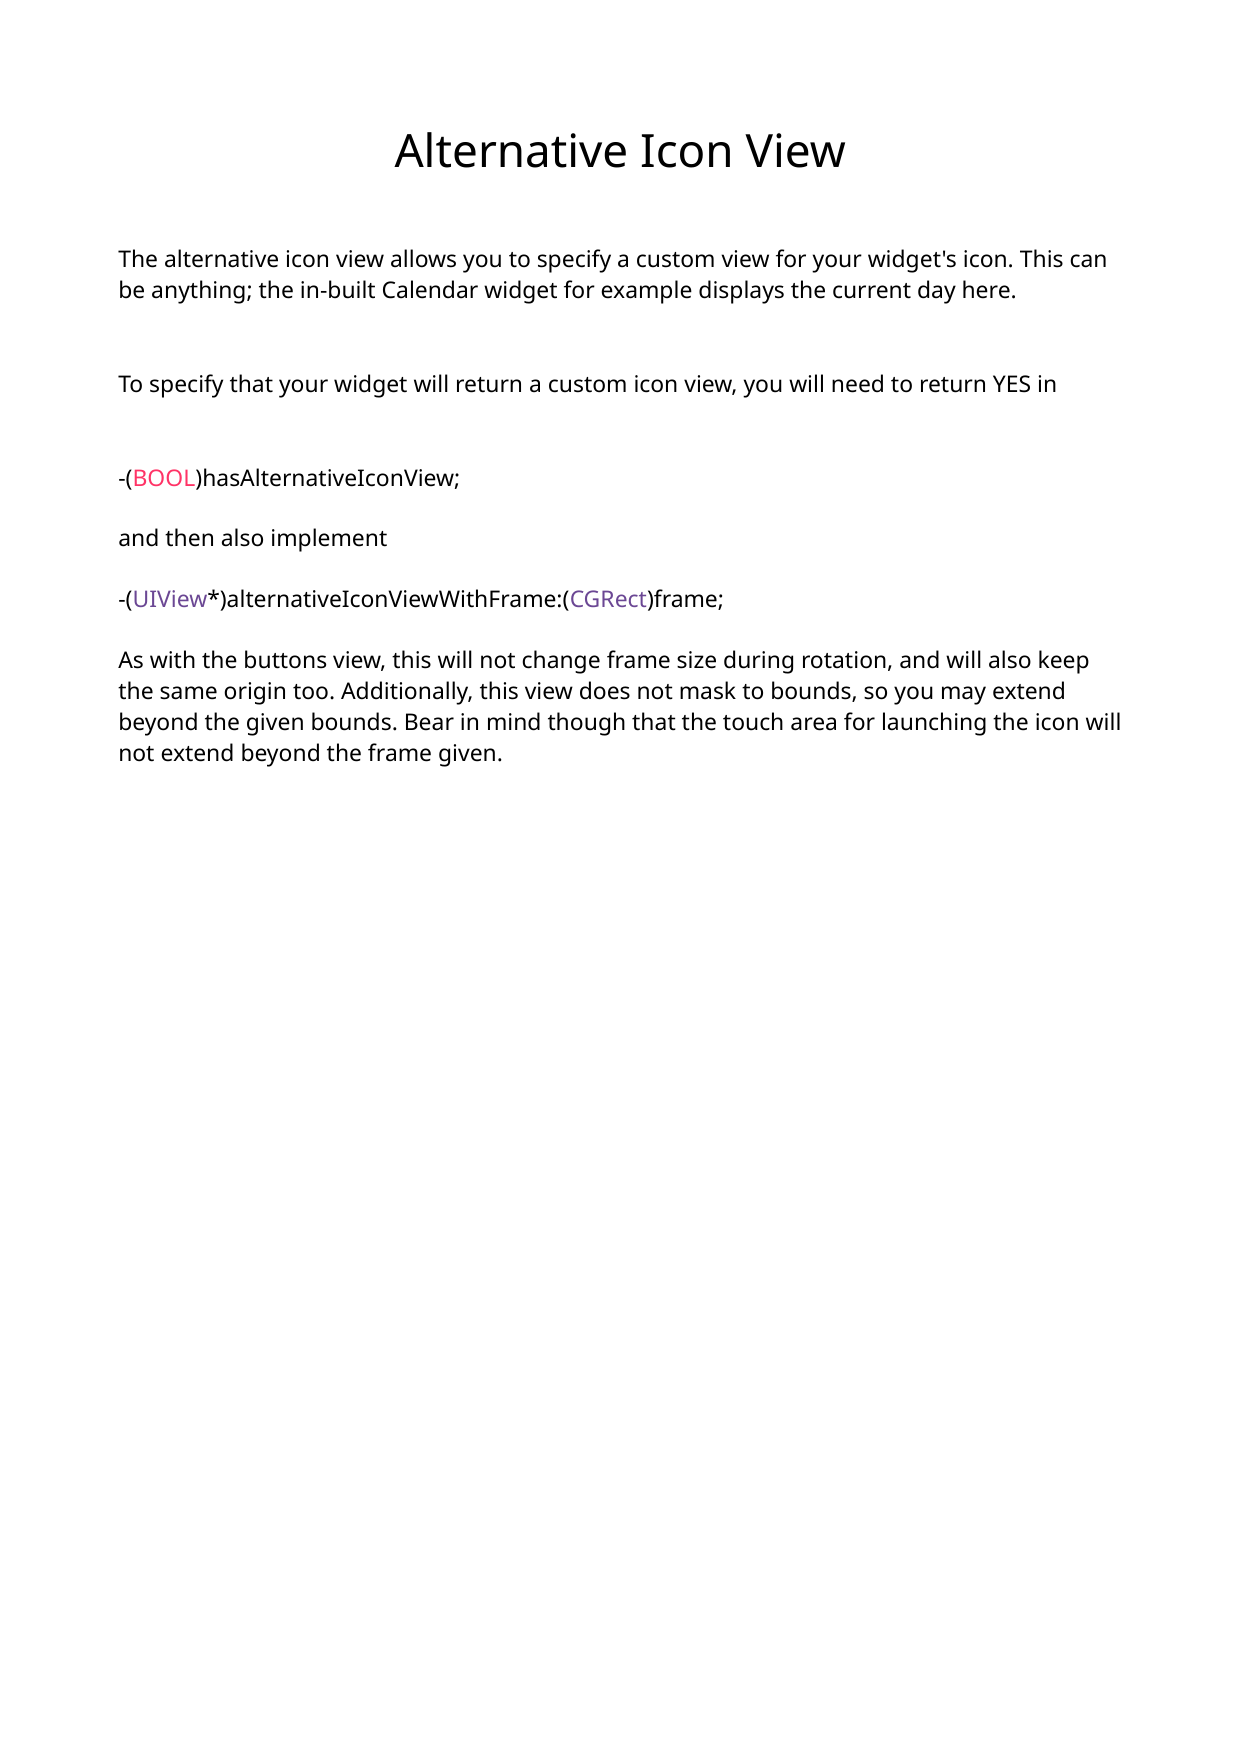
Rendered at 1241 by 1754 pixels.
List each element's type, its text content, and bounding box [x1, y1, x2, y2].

text The alternative icon view allows you to specify a custom view for your widget's icon. This can be anything; the in-built Calendar widget for example displays the current day here. [118, 243, 1122, 305]
text -(UIView*)alternativeIconViewWithFrame:(CGRect)frame; [118, 583, 1122, 614]
text Alternative Icon View [118, 118, 1122, 181]
text To specify that your widget will return a custom icon view, you will need to return YES in [118, 368, 1122, 399]
text -(BOOL)hasAlternativeIconView; [118, 461, 1122, 493]
text and then also implement [118, 522, 1122, 553]
text As with the buttons view, this will not change frame size during rotation, and will also keep the same origin too. Additionally, this view does not mask to bounds, so you may extend beyond the given bounds. Bear in mind though that the touch area for launching the icon will not extend beyond the frame given. [118, 644, 1122, 769]
